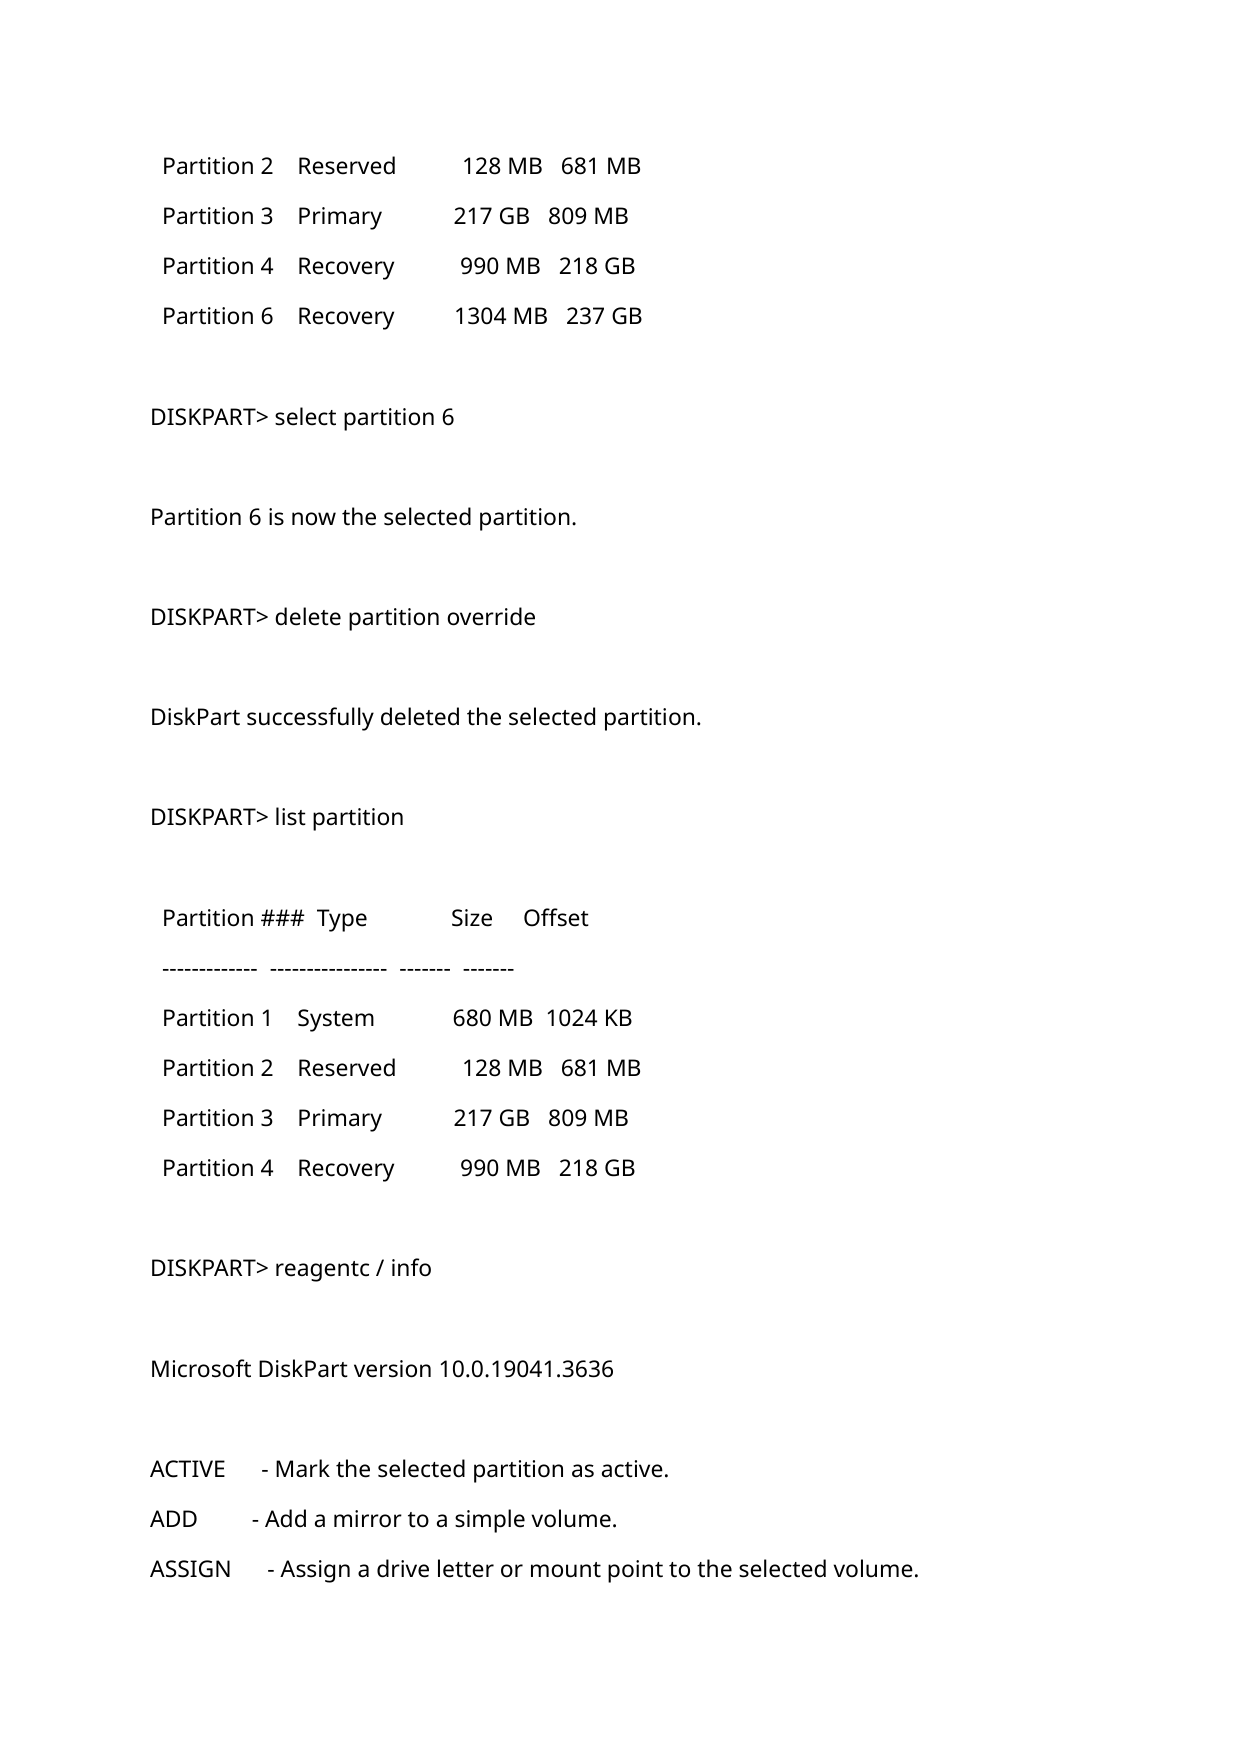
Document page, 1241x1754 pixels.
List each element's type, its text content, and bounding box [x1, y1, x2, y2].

text Partition 2 Reserved 128 MB 681 MB [150, 1052, 1090, 1083]
text Partition ### Type Size Offset [150, 902, 1090, 933]
text DISKPART> list partition [150, 801, 1090, 833]
text Partition 4 Recovery 990 MB 218 GB [150, 1152, 1090, 1183]
text ------------- ---------------- ------- ------- [150, 952, 1090, 983]
text Partition 3 Primary 217 GB 809 MB [150, 1102, 1090, 1133]
text Microsoft DiskPart version 10.0.19041.3636 [150, 1352, 1090, 1384]
text DiskPart successfully deleted the selected partition. [150, 701, 1090, 732]
text ASSIGN - Assign a drive letter or mount point to the selected volume. [150, 1553, 1090, 1584]
text Partition 6 Recovery 1304 MB 237 GB [150, 300, 1090, 332]
text DISKPART> reagentc / info [150, 1252, 1090, 1283]
text Partition 3 Primary 217 GB 809 MB [150, 200, 1090, 231]
text Partition 4 Recovery 990 MB 218 GB [150, 250, 1090, 281]
text ADD - Add a mirror to a simple volume. [150, 1503, 1090, 1534]
text DISKPART> delete partition override [150, 601, 1090, 632]
text ACTIVE - Mark the selected partition as active. [150, 1453, 1090, 1484]
text Partition 2 Reserved 128 MB 681 MB [150, 150, 1090, 181]
text DISKPART> select partition 6 [150, 401, 1090, 432]
text Partition 6 is now the selected partition. [150, 501, 1090, 532]
text Partition 1 System 680 MB 1024 KB [150, 1002, 1090, 1033]
